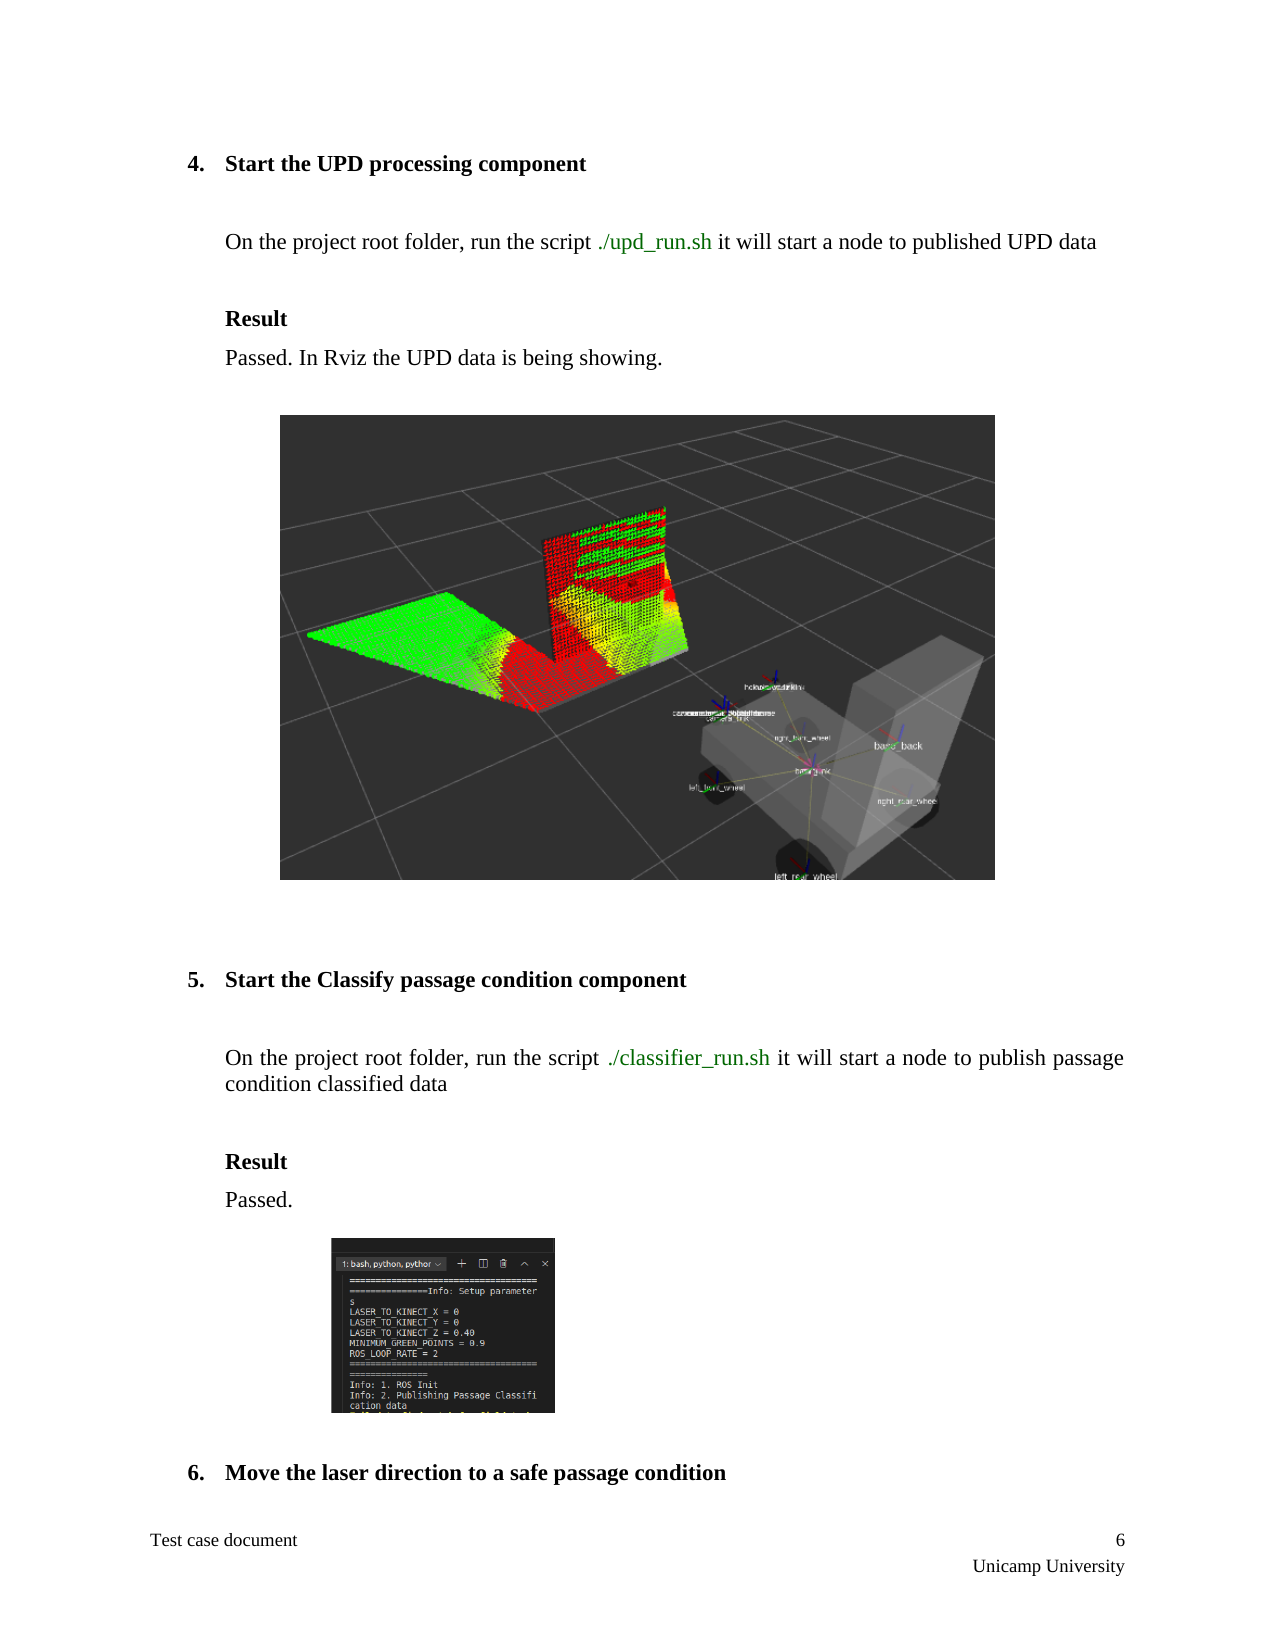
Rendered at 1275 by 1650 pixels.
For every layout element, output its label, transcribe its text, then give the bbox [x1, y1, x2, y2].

list Start the UPD processing component [187, 150, 1125, 176]
picture [280, 415, 995, 880]
list Move the laser direction to a safe passage condition [187, 1458, 1125, 1485]
list Passed. [187, 1187, 1125, 1213]
list Result [187, 1148, 1125, 1174]
list Passed. In Rviz the UPD data is being showing. [187, 344, 1125, 371]
list On the project root folder, run the script ./upd_run.sh it will start a node to published UPD data [187, 228, 1125, 254]
list Start the Classify passage condition component [187, 966, 1125, 992]
list On the project root folder, run the script ./classifier_run.sh it will start a node to publish passage condition classified data [187, 1044, 1125, 1096]
list Result [187, 305, 1125, 332]
picture [331, 1238, 555, 1413]
